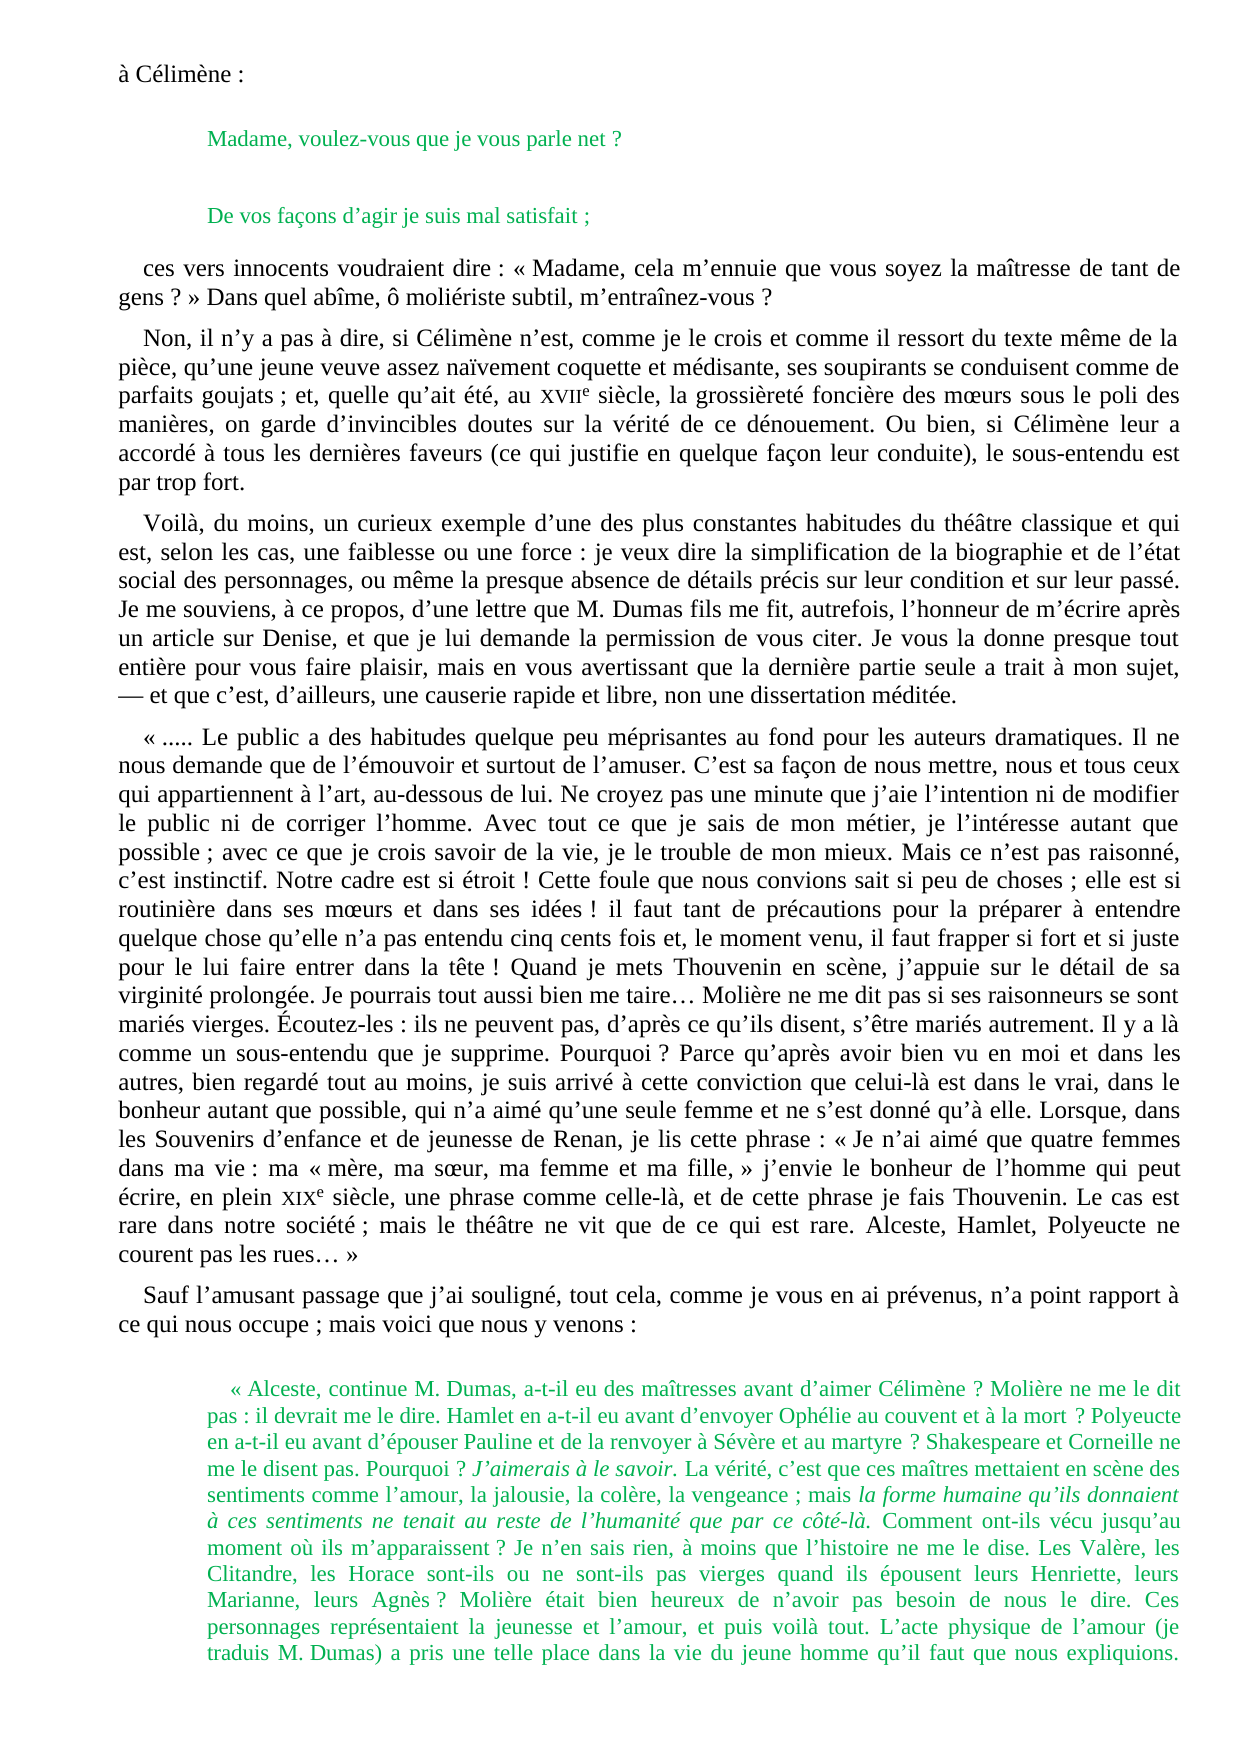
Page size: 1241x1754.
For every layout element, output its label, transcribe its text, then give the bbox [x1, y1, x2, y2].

text Non, il n’y a pas à dire, si Célimène n’est, comme je le crois et comme il ressort du texte même de la pièce, qu’une jeune veuve assez naïvement coquette et médisante, ses soupirants se conduisent comme de parfaits goujats ; et, quelle qu’ait été, au xviie siècle, la grossièreté foncière des mœurs sous le poli des manières, on garde d’invincibles doutes sur la vérité de ce dénouement. Ou bien, si Célimène leur a accordé à tous les dernières faveurs (ce qui justifie en quelque façon leur conduite), le sous-entendu est par trop fort. [118, 323, 1181, 496]
text « ..... Le public a des habitudes quelque peu méprisantes au fond pour les auteurs dramatiques. Il ne nous demande que de l’émouvoir et surtout de l’amuser. C’est sa façon de nous mettre, nous et tous ceux qui appartiennent à l’art, au-dessous de lui. Ne croyez pas une minute que j’aie l’intention ni de modifier le public ni de corriger l’homme. Avec tout ce que je sais de mon métier, je l’intéresse autant que possible ; avec ce que je crois savoir de la vie, je le trouble de mon mieux. Mais ce n’est pas raisonné, c’est instinctif. Notre cadre est si étroit ! Cette foule que nous convions sait si peu de choses ; elle est si routinière dans ses mœurs et dans ses idées ! il faut tant de précautions pour la préparer à entendre quelque chose qu’elle n’a pas entendu cinq cents fois et, le moment venu, il faut frapper si fort et si juste pour le lui faire entrer dans la tête ! Quand je mets Thouvenin en scène, j’appuie sur le détail de sa virginité prolongée. Je pourrais tout aussi bien me taire… Molière ne me dit pas si ses raisonneurs se sont mariés vierges. Écoutez-les : ils ne peuvent pas, d’après ce qu’ils disent, s’être mariés autrement. Il y a là comme un sous-entendu que je supprime. Pourquoi ? Parce qu’après avoir bien vu en moi et dans les autres, bien regardé tout au moins, je suis arrivé à cette conviction que celui-là est dans le vrai, dans le bonheur autant que possible, qui n’a aimé qu’une seule femme et ne s’est donné qu’à elle. Lorsque, dans les Souvenirs d’enfance et de jeunesse de Renan, je lis cette phrase : « Je n’ai aimé que quatre femmes dans ma vie : ma « mère, ma sœur, ma femme et ma fille, » j’envie le bonheur de l’homme qui peut écrire, en plein xixe siècle, une phrase comme celle-là, et de cette phrase je fais Thouvenin. Le cas est rare dans notre société ; mais le théâtre ne vit que de ce qui est rare. Alceste, Hamlet, Polyeucte ne courent pas les rues… » [118, 722, 1181, 1268]
text « Alceste, continue M. Dumas, a-t-il eu des maîtresses avant d’aimer Célimène ? Molière ne me le dit pas : il devrait me le dire. Hamlet en a-t-il eu avant d’envoyer Ophélie au couvent et à la mort ? Polyeucte en a-t-il eu avant d’épouser Pauline et de la renvoyer à Sévère et au martyre ? Shakespeare et Corneille ne me le disent pas. Pourquoi ? J’aimerais à le savoir. La vérité, c’est que ces maîtres mettaient en scène des sentiments comme l’amour, la jalousie, la colère, la vengeance ; mais la forme humaine qu’ils donnaient à ces sentiments ne tenait au reste de l’humanité que par ce côté-là. Comment ont-ils vécu jusqu’au moment où ils m’apparaissent ? Je n’en sais rien, à moins que l’histoire ne me le dise. Les Valère, les Clitandre, les Horace sont-ils ou ne sont-ils pas vierges quand ils épousent leurs Henriette, leurs Marianne, leurs Agnès ? Molière était bien heureux de n’avoir pas besoin de nous le dire. Ces personnages représentaient la jeunesse et l’amour, et puis voilà tout. L’acte physique de l’amour (je traduis M. Dumas) a pris une telle place dans la vie du jeune homme qu’il faut que nous expliquions. [207, 1376, 1181, 1665]
text Madame, voulez-vous que je vous parle net ? [207, 125, 1181, 152]
text à Célimène : [118, 59, 1181, 88]
text De vos façons d’agir je suis mal satisfait ; [207, 202, 1181, 228]
text Voilà, du moins, un curieux exemple d’une des plus constantes habitudes du théâtre classique et qui est, selon les cas, une faiblesse ou une force : je veux dire la simplification de la biographie et de l’état social des personnages, ou même la presque absence de détails précis sur leur condition et sur leur passé. Je me souviens, à ce propos, d’une lettre que M. Dumas fils me fit, autrefois, l’honneur de m’écrire après un article sur Denise, et que je lui demande la permission de vous citer. Je vous la donne presque tout entière pour vous faire plaisir, mais en vous avertissant que la dernière partie seule a trait à mon sujet, — et que c’est, d’ailleurs, une causerie rapide et libre, non une dissertation méditée. [118, 508, 1181, 709]
text ces vers innocents voudraient dire : « Madame, cela m’ennuie que vous soyez la maîtresse de tant de gens ? » Dans quel abîme, ô moliériste subtil, m’entraînez-vous ? [118, 253, 1181, 311]
text Sauf l’amusant passage que j’ai souligné, tout cela, comme je vous en ai prévenus, n’a point rapport à ce qui nous occupe ; mais voici que nous y venons : [118, 1281, 1181, 1338]
